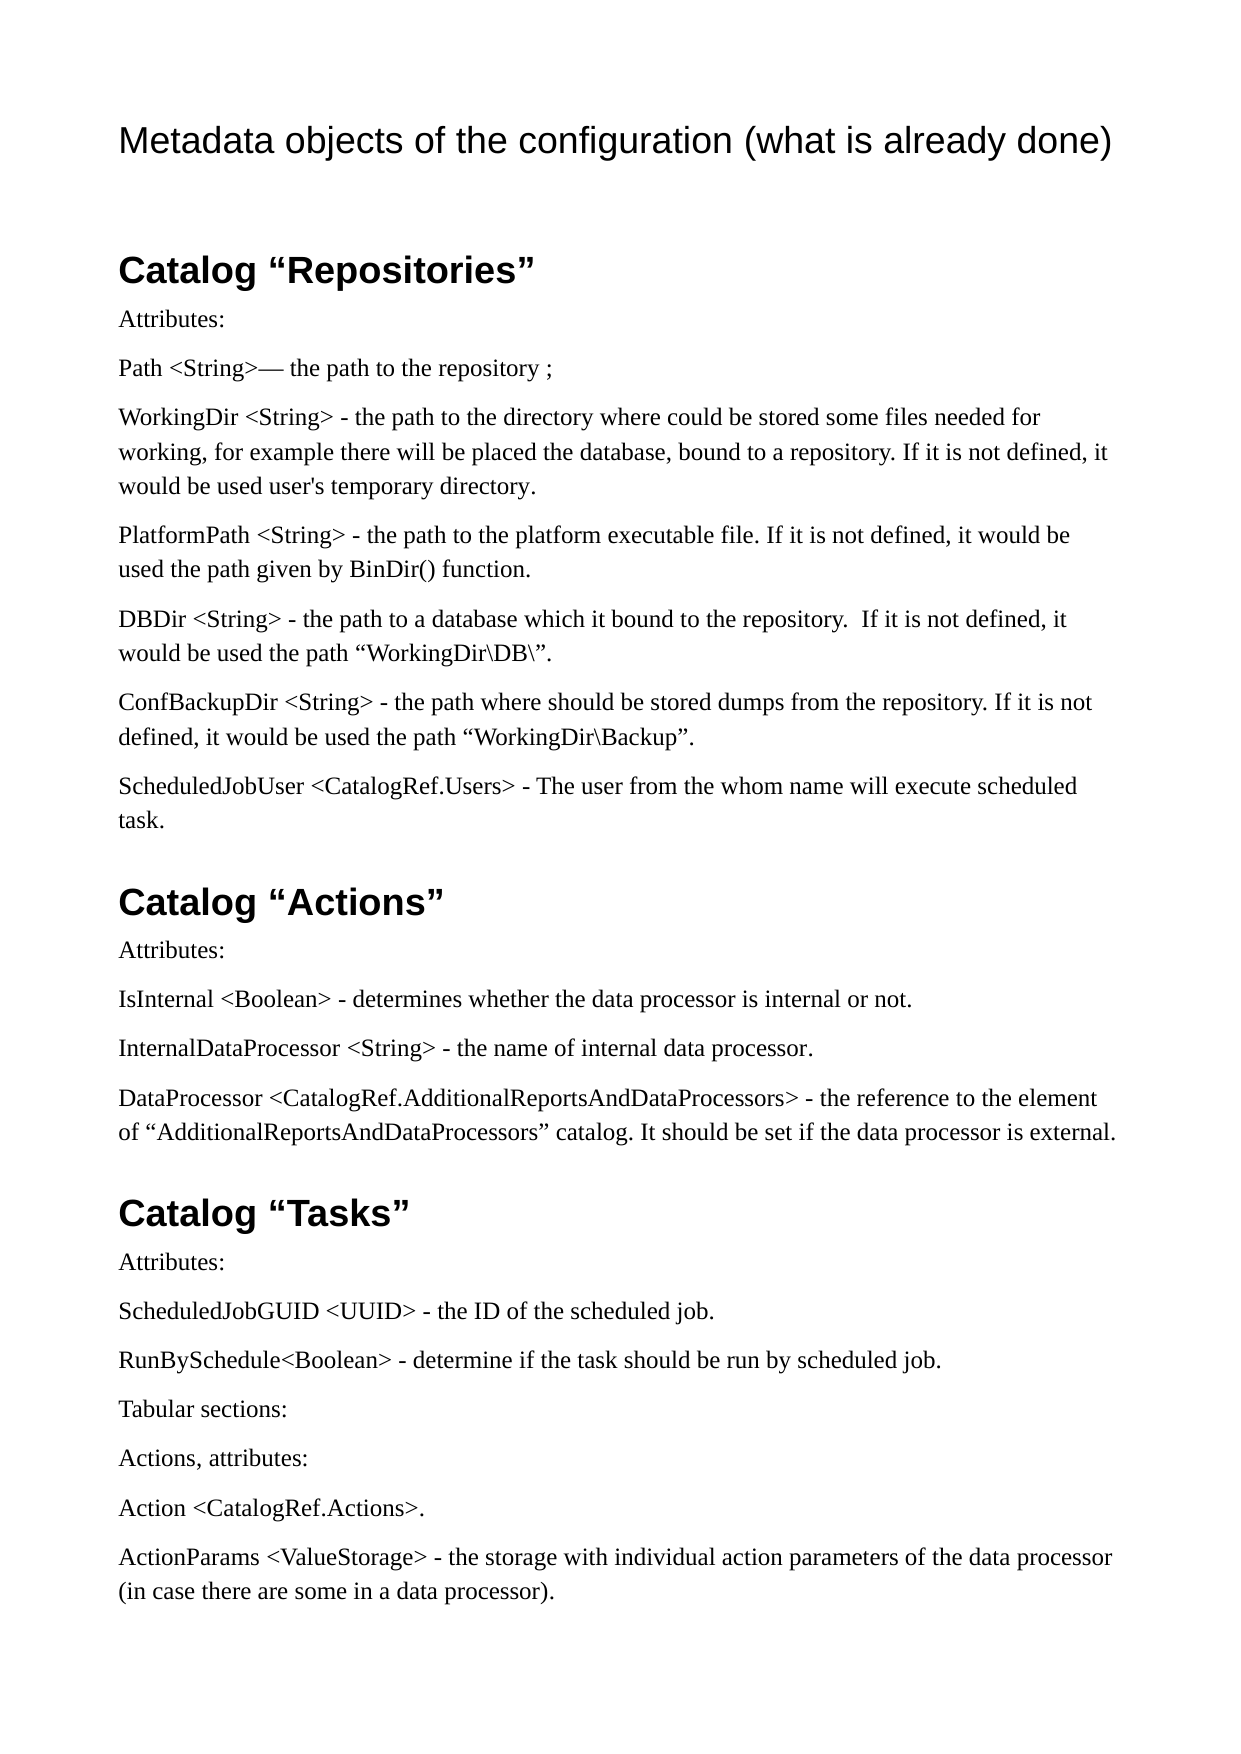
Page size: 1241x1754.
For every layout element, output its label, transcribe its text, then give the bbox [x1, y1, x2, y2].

text Action <CatalogRef.Actions>. [118, 1493, 1122, 1521]
text Attributes: [118, 304, 1122, 333]
text RunBySchedule<Boolean> - determine if the task should be run by scheduled job. [118, 1345, 1122, 1374]
subtitle Metadata objects of the configuration (what is already done) [118, 118, 1122, 161]
text ActionParams <ValueStorage> - the storage with individual action parameters of the data processor (in case there are some in a data processor). [118, 1542, 1122, 1605]
subtitle Catalog “Repositories” [118, 248, 1122, 291]
text IsInternal <Boolean> - determines whether the data processor is internal or not. [118, 984, 1122, 1013]
text ConfBackupDir <String> - the path where should be stored dumps from the repository. If it is not defined, it would be used the path “WorkingDir\Backup”. [118, 687, 1122, 750]
subtitle Catalog “Actions” [118, 879, 1122, 923]
text ScheduledJobUser <CatalogRef.Users> - The user from the whom name will execute scheduled task. [118, 771, 1122, 834]
text WorkingDir <String> - the path to the directory where could be stored some files needed for working, for example there will be placed the database, bound to a repository. If it is not defined, it would be used user's temporary directory. [118, 402, 1122, 500]
text PlatformPath <String> - the path to the platform executable file. If it is not defined, it would be used the path given by BinDir() function. [118, 520, 1122, 583]
text Actions, attributes: [118, 1443, 1122, 1472]
subtitle Catalog “Tasks” [118, 1191, 1122, 1235]
text Attributes: [118, 935, 1122, 964]
text ScheduledJobGUID <UUID> - the ID of the scheduled job. [118, 1296, 1122, 1325]
text Tabular sections: [118, 1394, 1122, 1423]
text DataProcessor <CatalogRef.AdditionalReportsAndDataProcessors> - the reference to the element of “AdditionalReportsAndDataProcessors” catalog. It should be set if the data processor is external. [118, 1083, 1122, 1146]
text Attributes: [118, 1247, 1122, 1276]
text DBDir <String> - the path to a database which it bound to the repository. If it is not defined, it would be used the path “WorkingDir\DB\”. [118, 604, 1122, 667]
text Path <String>— the path to the repository ; [118, 353, 1122, 382]
text InternalDataProcessor <String> - the name of internal data processor. [118, 1033, 1122, 1062]
